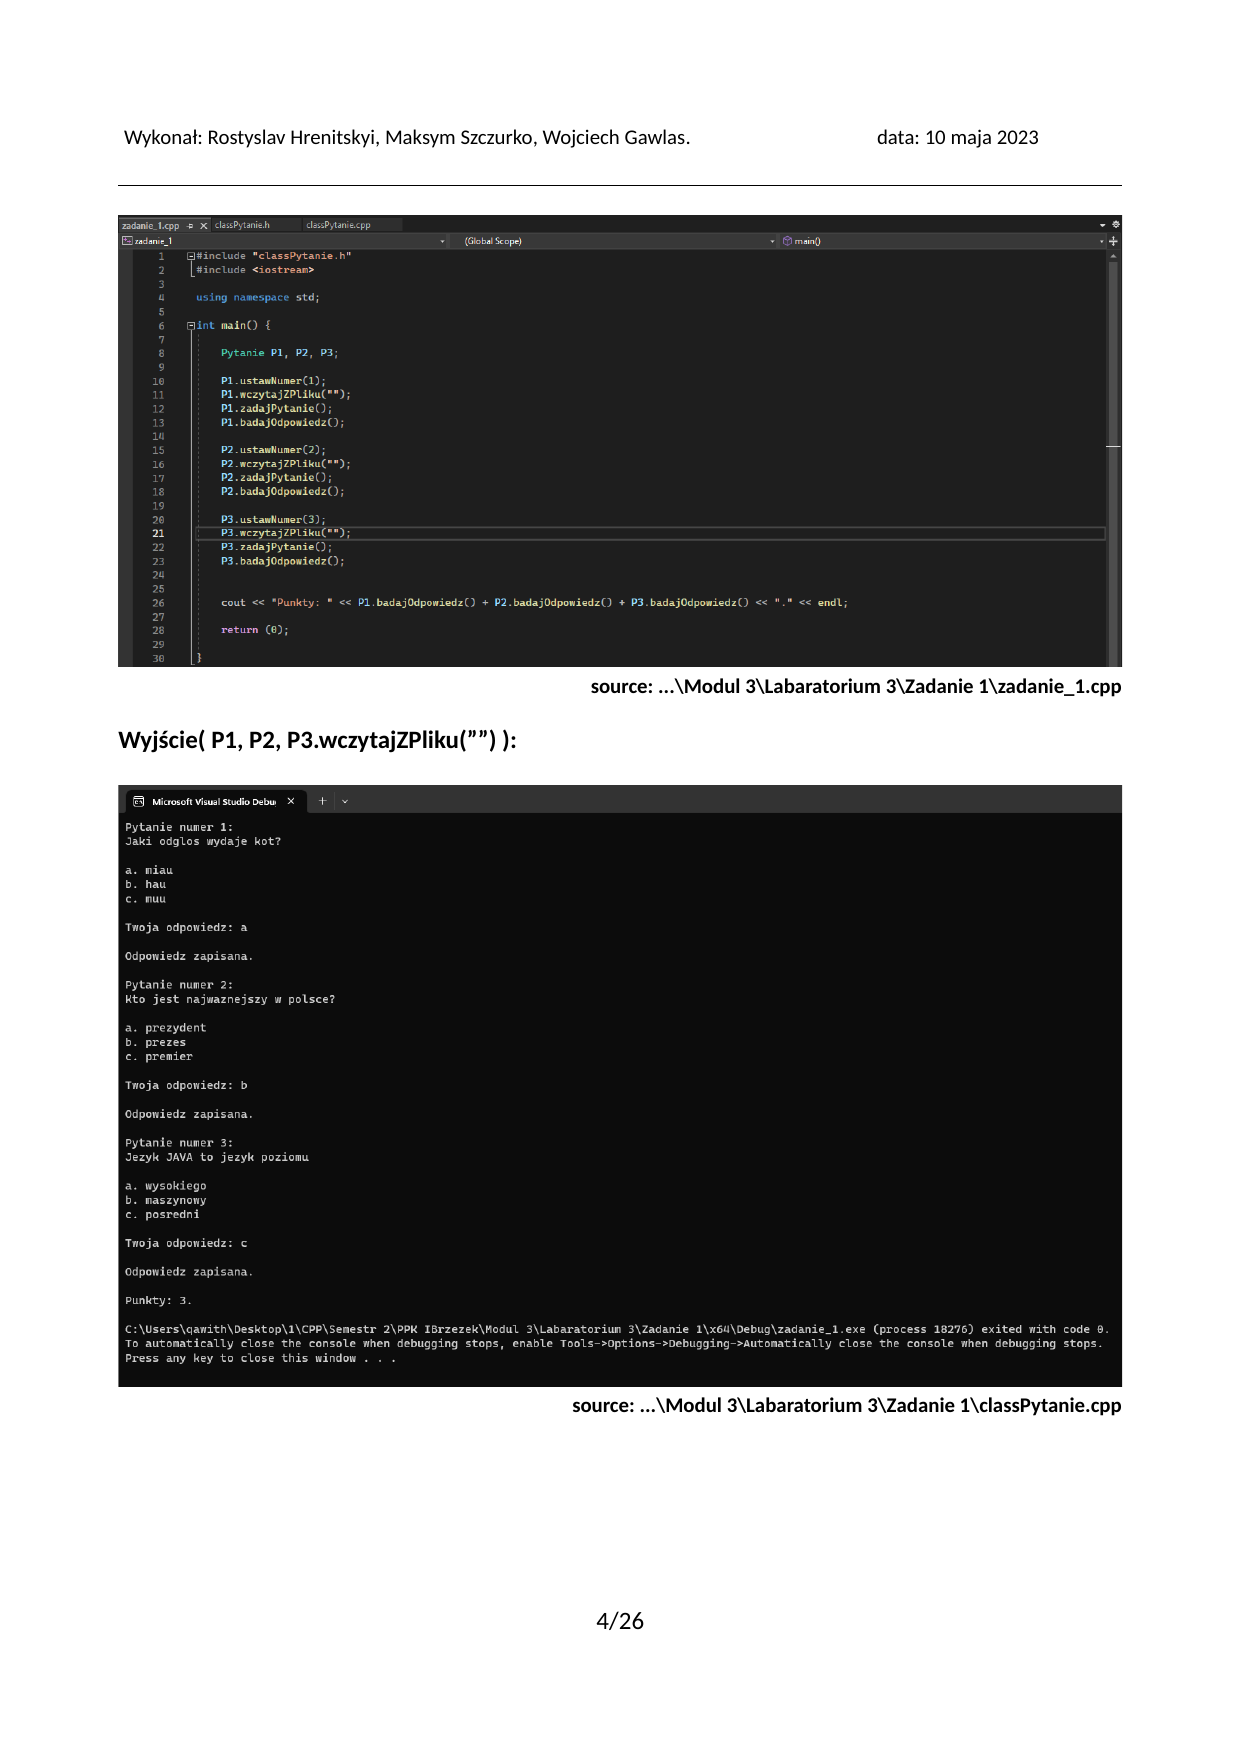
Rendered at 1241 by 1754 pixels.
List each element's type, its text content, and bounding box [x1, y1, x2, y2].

text source: ...\Modul 3\Labaratorium 3\Zadanie 1\zadanie_1.cpp [118, 673, 1122, 699]
picture [118, 215, 1123, 667]
picture [118, 785, 1123, 1387]
text source: ...\Modul 3\Labaratorium 3\Zadanie 1\classPytanie.cpp [118, 1392, 1122, 1418]
text Wyjście( P1, P2, P3.wczytajZPliku(””) ): [118, 724, 1122, 754]
